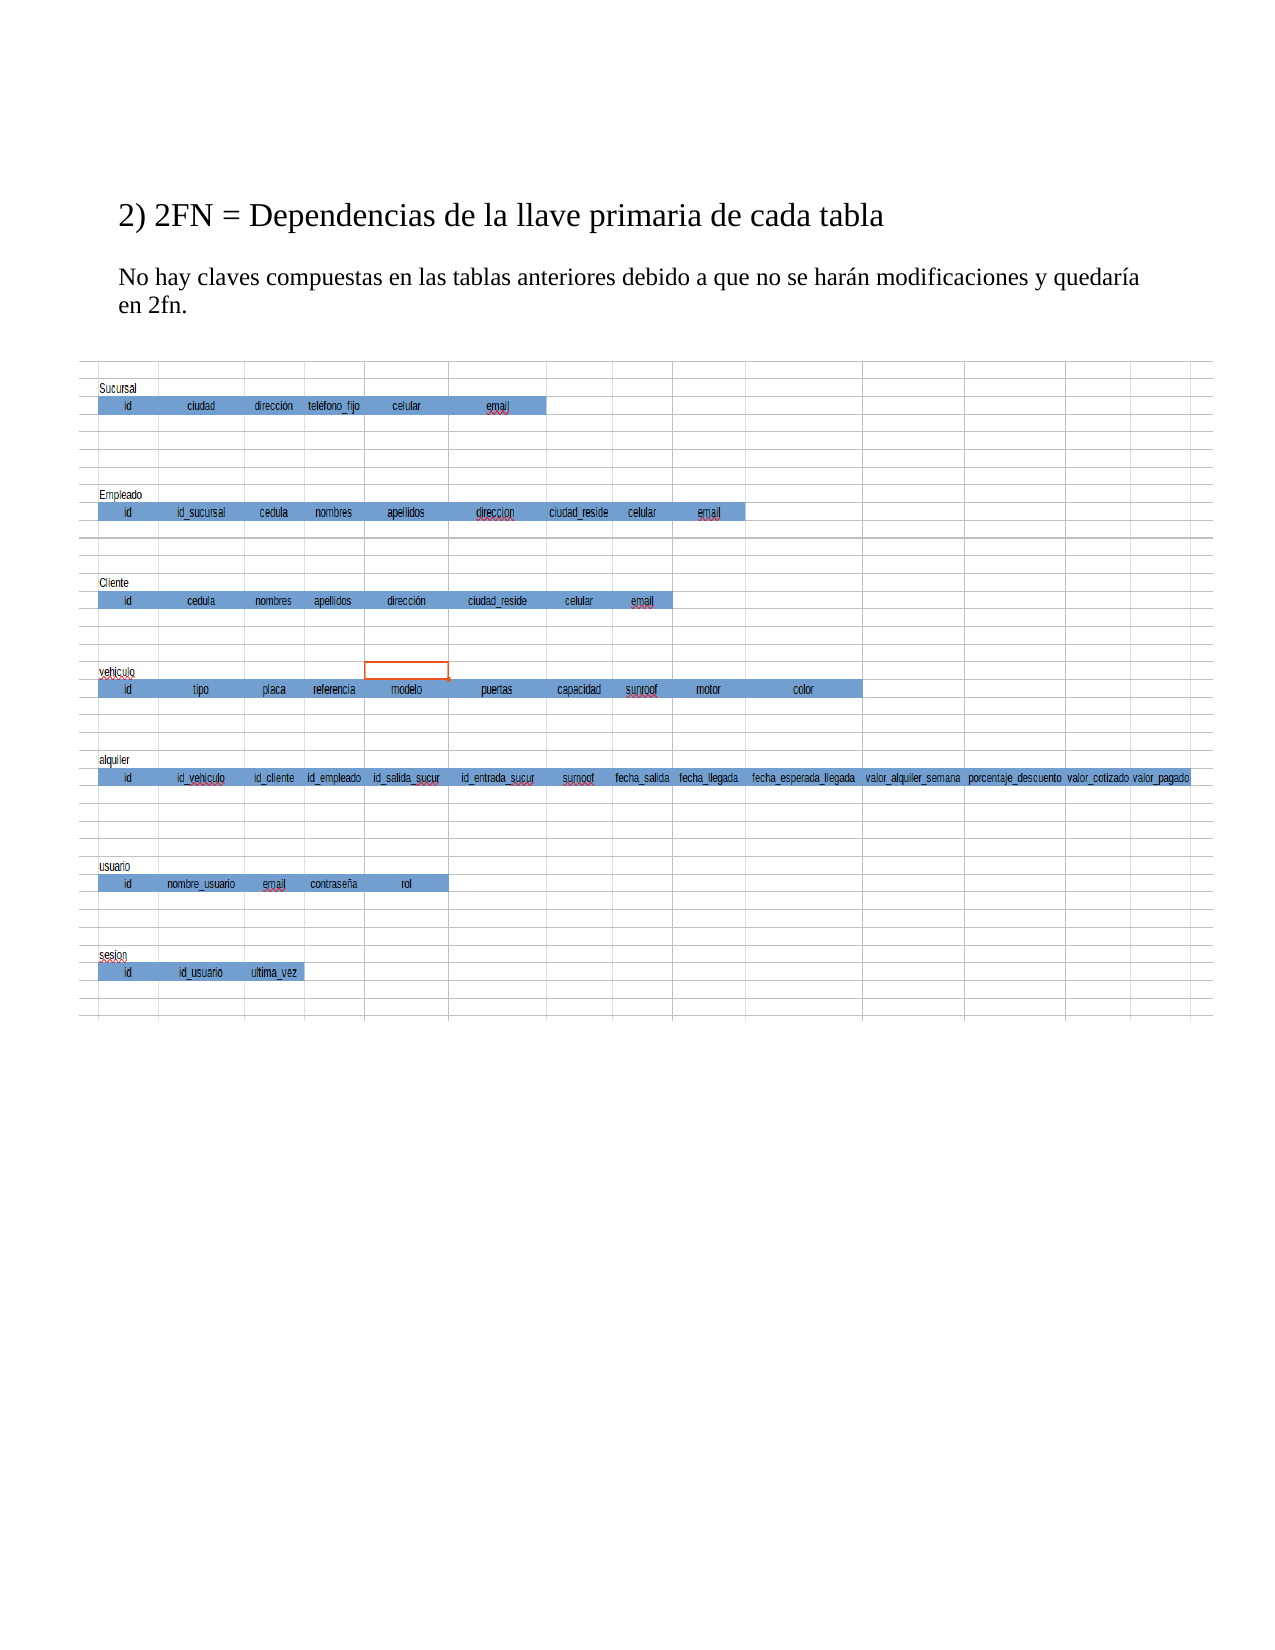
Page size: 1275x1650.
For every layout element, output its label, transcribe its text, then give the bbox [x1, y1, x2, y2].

picture [79, 361, 1213, 1021]
text 2) 2FN = Dependencias de la llave primaria de cada tabla [118, 195, 1157, 233]
text No hay claves compuestas en las tablas anteriores debido a que no se harán modificaciones y quedaría en 2fn. [118, 262, 1157, 319]
